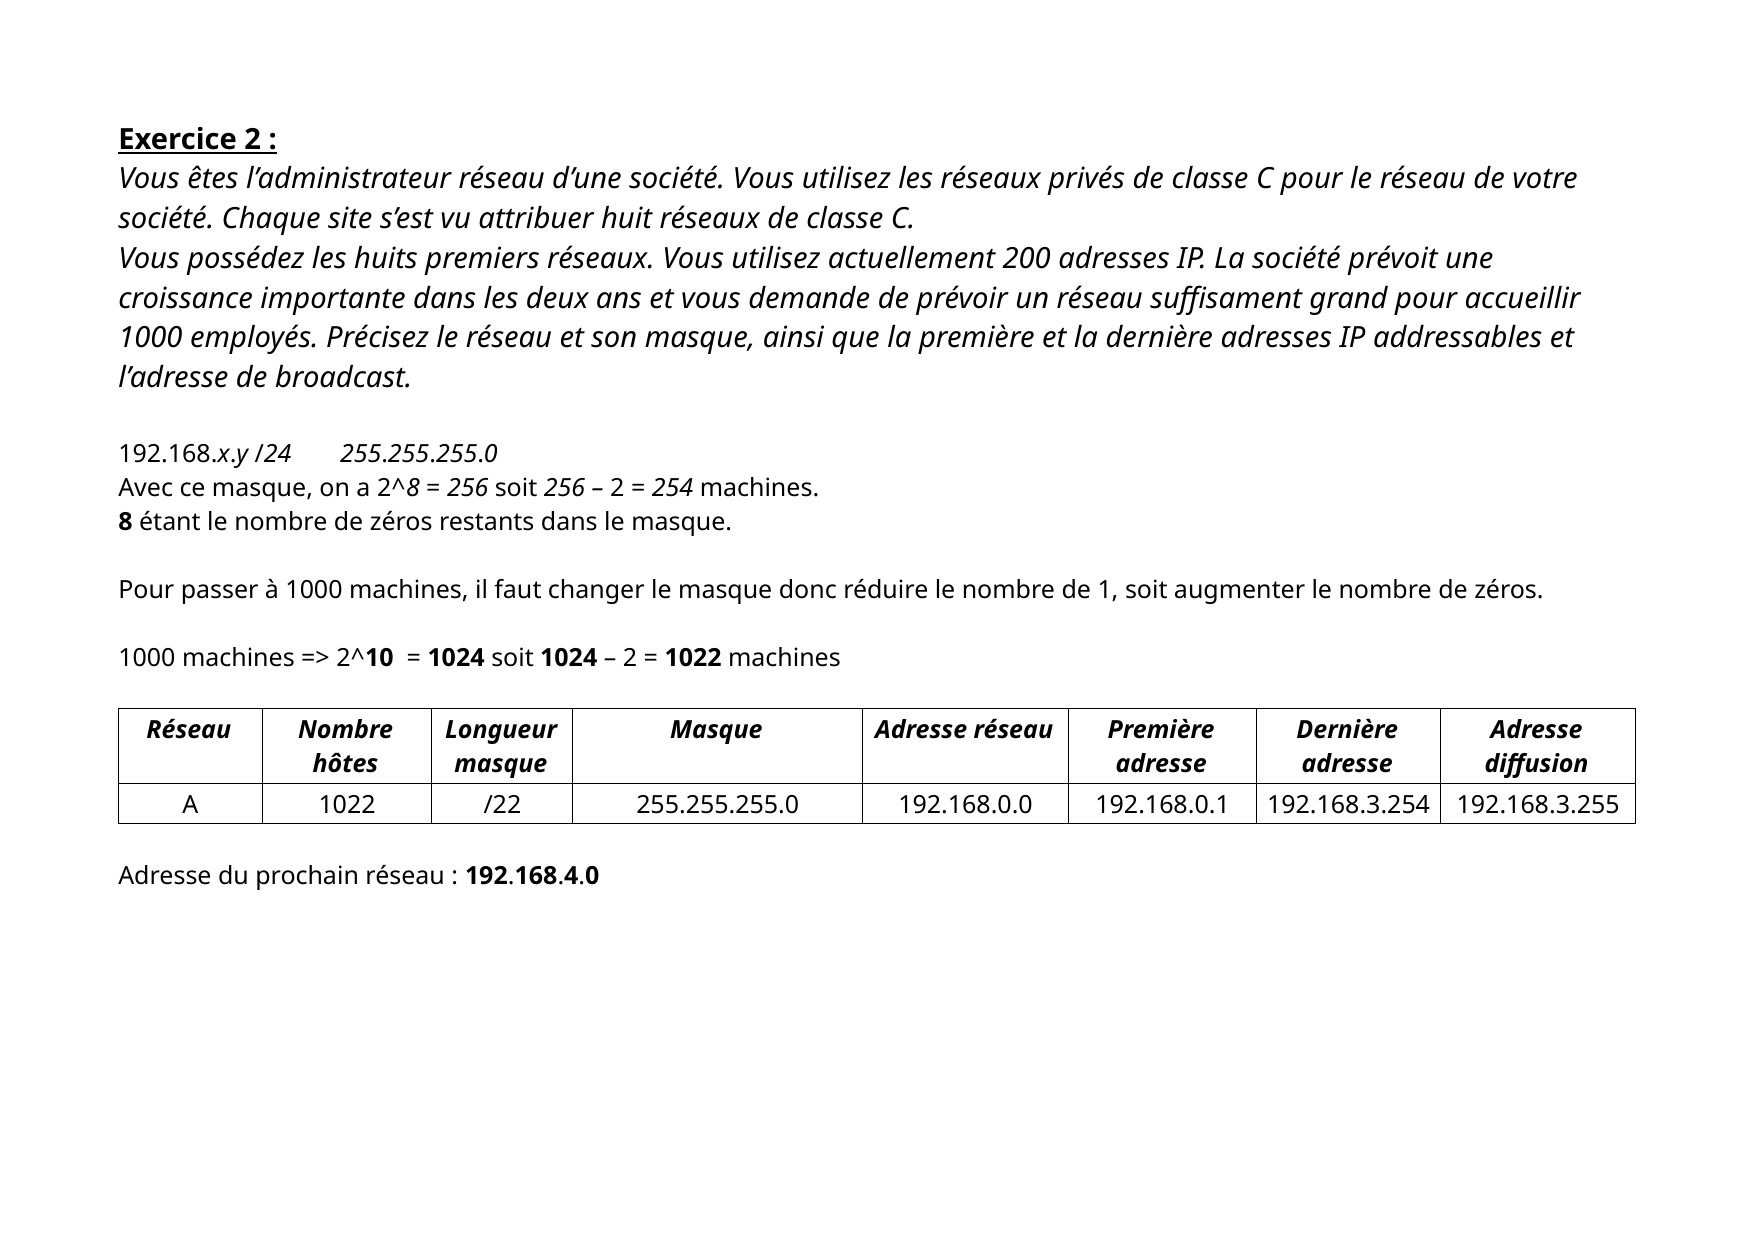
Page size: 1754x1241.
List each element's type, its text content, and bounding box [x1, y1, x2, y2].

table_header Dernière adresse [1257, 709, 1440, 783]
text Pour passer à 1000 machines, il faut changer le masque donc réduire le nombre de 1, soit augmenter le nombre de zéros. [118, 572, 1636, 606]
text Avec ce masque, on a 2^8 = 256 soit 256 – 2 = 254 machines. [118, 470, 1636, 504]
table_header Longueur masque [432, 709, 572, 783]
text Vous possédez les huits premiers réseaux. Vous utilisez actuellement 200 adresses IP. La société prévoit une croissance importante dans les deux ans et vous demande de prévoir un réseau suffisament grand pour accueillir 1000 employés. Précisez le réseau et son masque, ainsi que la première et la dernière adresses IP addressables et l’adresse de broadcast. [118, 237, 1636, 396]
text Adresse du prochain réseau : 192.168.4.0 [118, 858, 1636, 892]
table_cell 192.168.0.0 [863, 784, 1068, 823]
table_cell 192.168.3.254 [1257, 784, 1440, 823]
table_header Adresse diffusion [1441, 709, 1635, 783]
text 192.168.x.y /24 255.255.255.0 [118, 436, 1636, 470]
text Vous êtes l’administrateur réseau d’une société. Vous utilisez les réseaux privés de classe C pour le réseau de votre société. Chaque site s’est vu attribuer huit réseaux de classe C. [118, 158, 1636, 237]
table_cell 192.168.0.1 [1069, 784, 1256, 823]
table_header Masque [573, 709, 862, 783]
table_cell /22 [432, 784, 572, 823]
table_header Adresse réseau [863, 709, 1068, 783]
table_cell A [119, 784, 262, 823]
table_cell 255.255.255.0 [573, 784, 862, 823]
text 1000 machines => 2^10 = 1024 soit 1024 – 2 = 1022 machines [118, 640, 1636, 674]
text 8 étant le nombre de zéros restants dans le masque. [118, 504, 1636, 538]
table_header Première adresse [1069, 709, 1256, 783]
table_cell 1022 [263, 784, 431, 823]
table_header Réseau [119, 709, 262, 783]
table_header Nombre hôtes [263, 709, 431, 783]
text Exercice 2 : [118, 118, 1636, 158]
table_cell 192.168.3.255 [1441, 784, 1635, 823]
